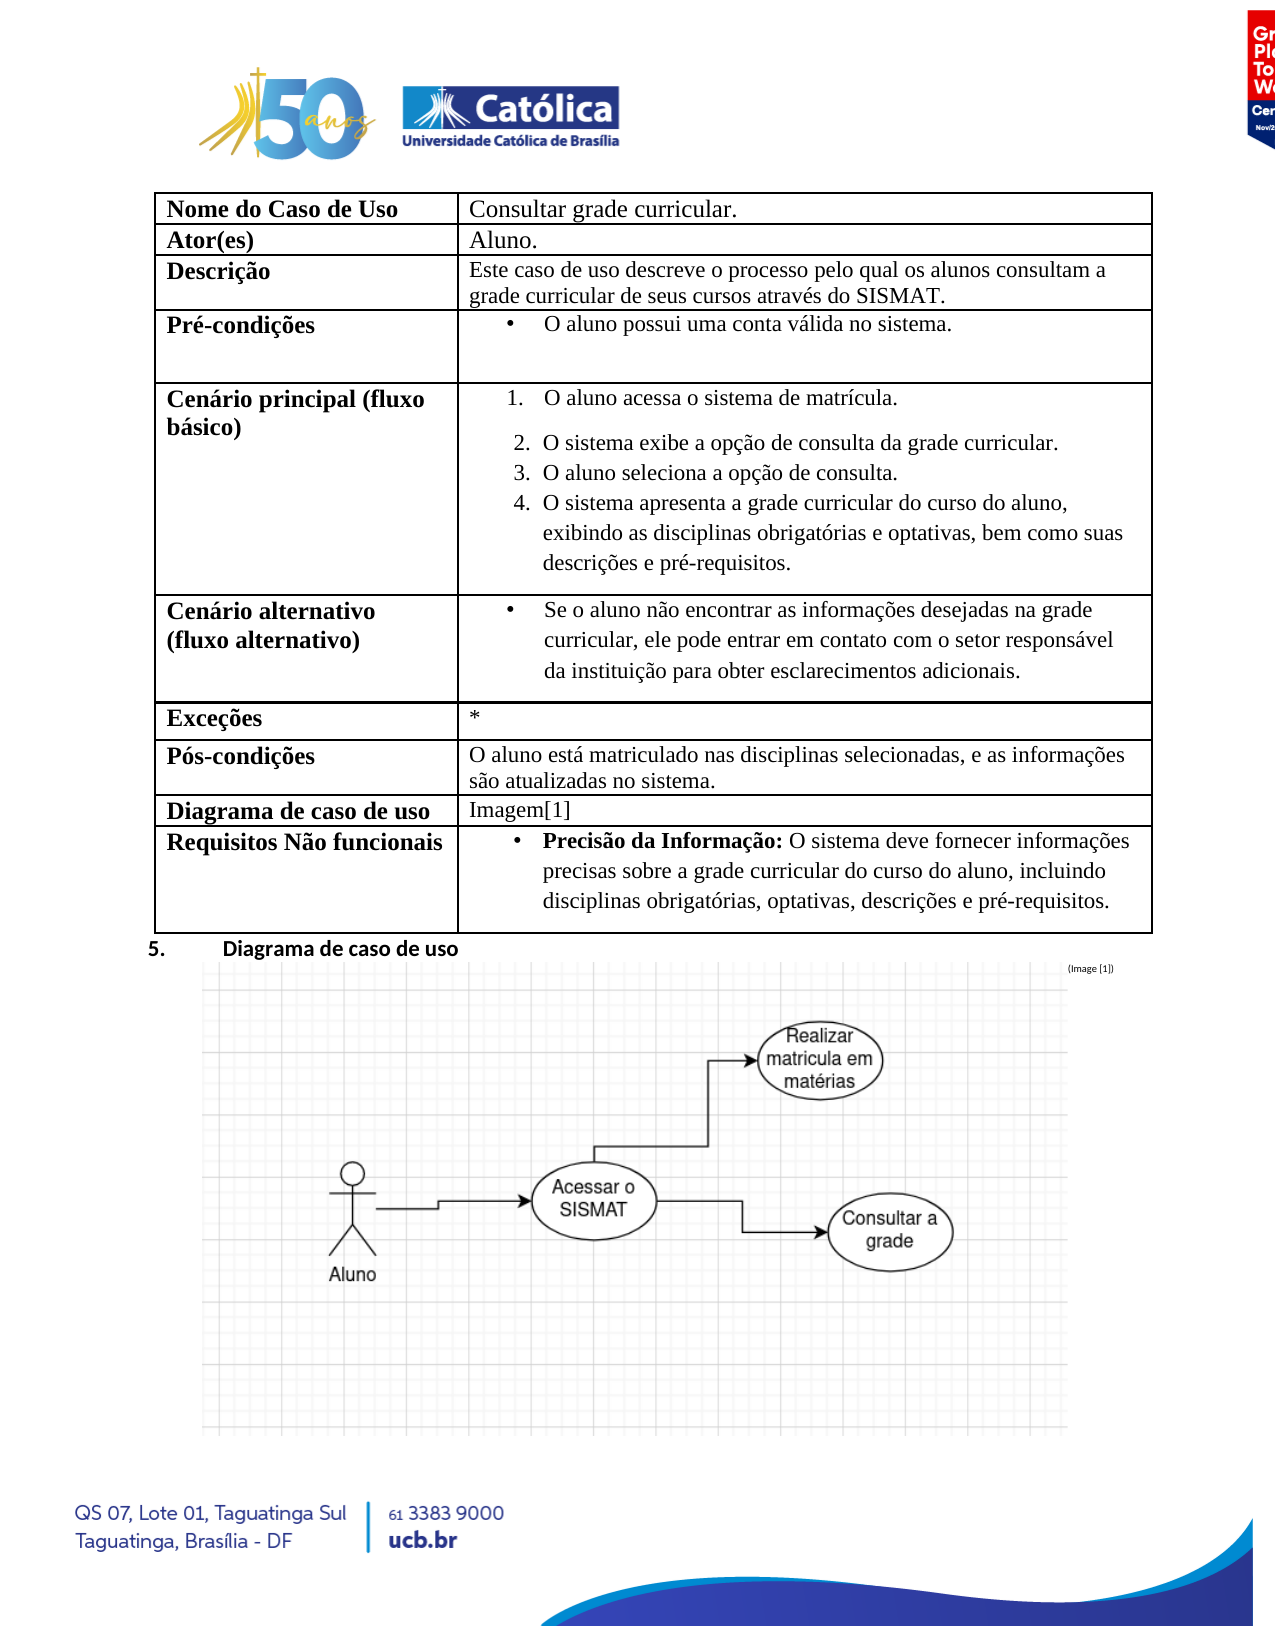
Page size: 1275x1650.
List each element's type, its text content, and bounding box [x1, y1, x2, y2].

table_cell Este caso de uso descreve o processo pelo qual os alunos consultam a grade curricular de seus cursos através do SISMAT. [459, 256, 1151, 308]
table_cell Requisitos Não funcionais [156, 827, 457, 932]
table_cell Ator(es) [156, 225, 457, 254]
list [148, 962, 202, 975]
table_cell O aluno acessa o sistema de matrícula. O sistema exibe a opção de consulta da grade curricular. O aluno seleciona a opção de consulta. O sistema apresenta a grade curricular do curso do aluno, exibindo as disciplinas obrigatórias e optativas, bem como suas descrições e pré-requisitos. [459, 384, 1151, 594]
list Diagrama de caso de uso [148, 934, 1122, 962]
table_cell Imagem[1] [459, 796, 1151, 825]
list (Image [1]) [1068, 962, 1122, 975]
picture [202, 962, 1068, 1436]
table_cell Consultar grade curricular. [459, 194, 1151, 223]
table_cell Nome do Caso de Uso [156, 194, 457, 223]
table_cell Exceções [156, 704, 457, 739]
table_cell Descrição [156, 256, 457, 308]
table_cell Cenário principal (fluxo básico) [156, 384, 457, 594]
table_cell Diagrama de caso de uso [156, 796, 457, 825]
table_cell Pós-condições [156, 741, 457, 794]
table_cell Precisão da Informação: O sistema deve fornecer informações precisas sobre a grade curricular do curso do aluno, incluindo disciplinas obrigatórias, optativas, descrições e pré-requisitos. [459, 827, 1151, 932]
table_cell * [459, 704, 1151, 739]
table_cell Cenário alternativo (fluxo alternativo) [156, 596, 457, 701]
table_cell Pré-condições [156, 311, 457, 382]
table_cell O aluno está matriculado nas disciplinas selecionadas, e as informações são atualizadas no sistema. [459, 741, 1151, 794]
table_cell O aluno possui uma conta válida no sistema. [459, 311, 1151, 382]
table_cell Se o aluno não encontrar as informações desejadas na grade curricular, ele pode entrar em contato com o setor responsável da instituição para obter esclarecimentos adicionais. [459, 596, 1151, 701]
table_cell Aluno. [459, 225, 1151, 254]
